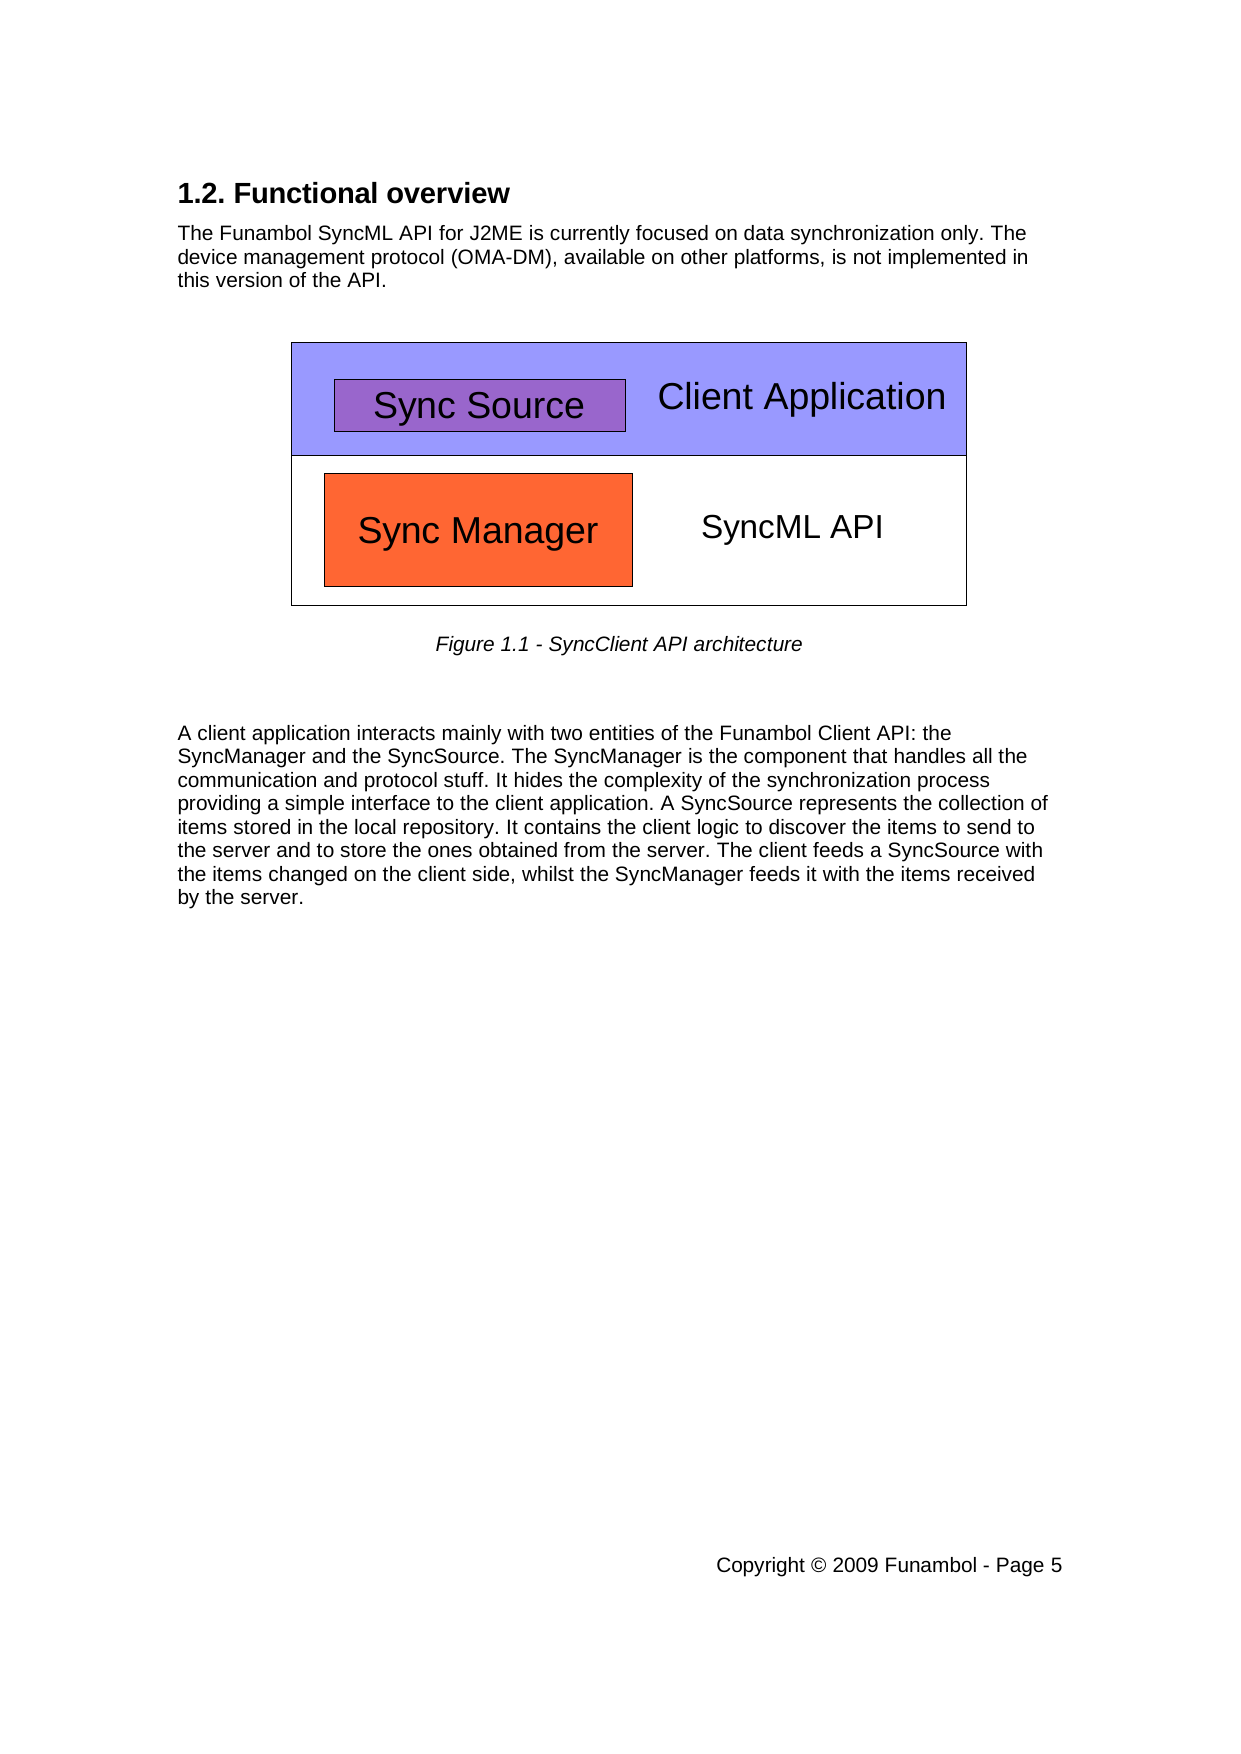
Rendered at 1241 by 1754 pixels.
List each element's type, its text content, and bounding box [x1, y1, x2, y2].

text Figure 1.1 - SyncClient API architecture [246, 329, 994, 656]
text The Funambol SyncML API for J2ME is currently focused on data synchronization only. The device management protocol (OMA-DM), available on other platforms, is not implemented in this version of the API. [177, 222, 1063, 292]
subtitle Functional overview [177, 177, 1063, 210]
text A client application interacts mainly with two entities of the Funambol Client API: the SyncManager and the SyncSource. The SyncManager is the component that handles all the communication and protocol stuff. It hides the complexity of the synchronization process providing a simple interface to the client application. A SyncSource represents the collection of items stored in the local repository. It contains the client logic to discover the items to send to the server and to store the ones obtained from the server. The client feeds a SyncSource with the items changed on the client side, whilst the SyncManager feeds it with the items received by the server. [177, 721, 1063, 909]
